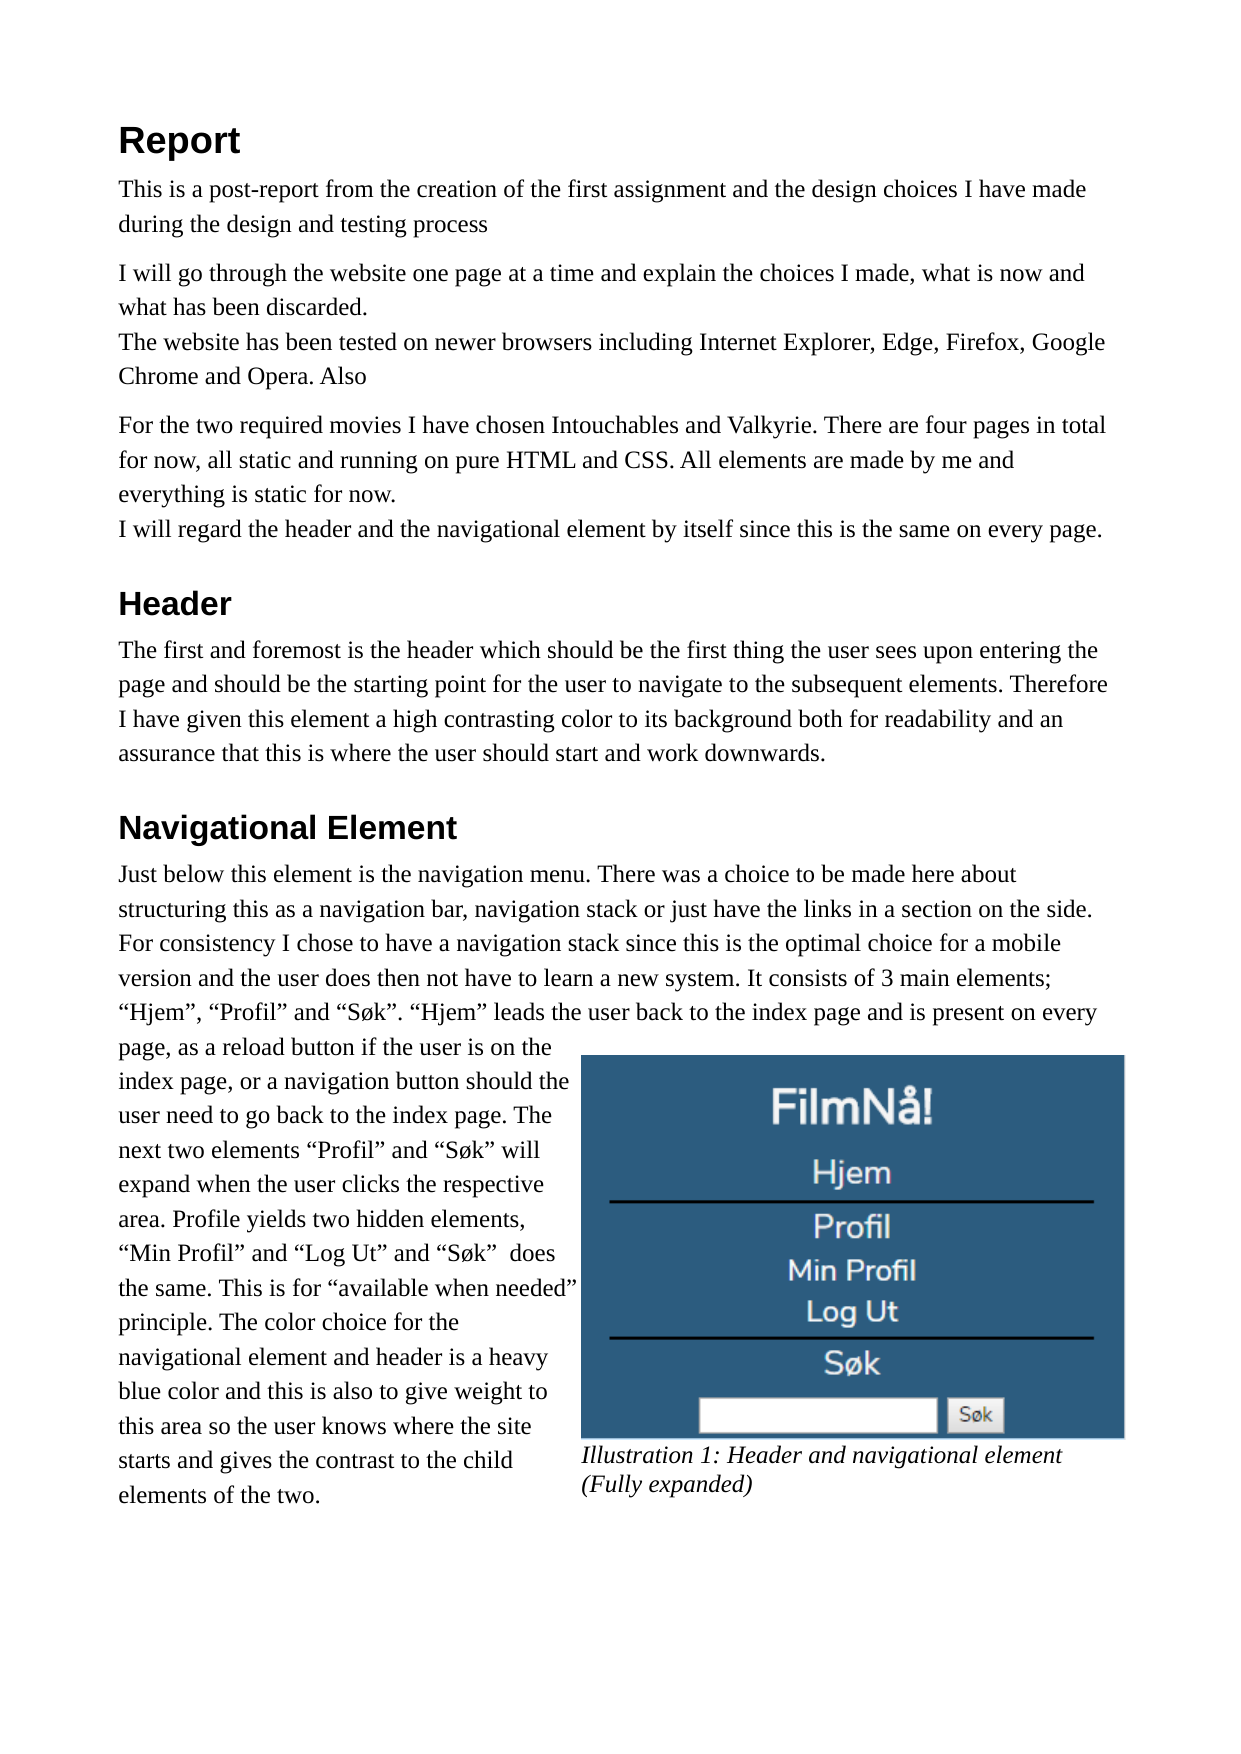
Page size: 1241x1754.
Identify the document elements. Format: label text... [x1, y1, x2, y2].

text This is a post-report from the creation of the first assignment and the design choices I have made during the design and testing process [118, 174, 1122, 237]
text The first and foremost is the header which should be the first thing the user sees upon entering the page and should be the starting point for the user to navigate to the subsequent elements. Therefore I have given this element a high contrasting color to its background both for readability and an assurance that this is where the user should start and work downwards. [118, 635, 1122, 767]
text I will go through the website one page at a time and explain the choices I made, what is now and what has been discarded. The website has been tested on newer browsers including Internet Explorer, Edge, Firefox, Google Chrome and Opera. Also [118, 258, 1122, 390]
text Illustration 1: Header and navigational element (Fully expanded) [581, 1440, 1126, 1497]
text Just below this element is the navigation menu. There was a choice to be made here about structuring this as a navigation bar, navigation stack or just have the links in a section on the side. For consistency I chose to have a navigation stack since this is the optimal choice for a mobile version and the user does then not have to learn a new system. It consists of 3 main elements; “Hjem”, “Profil” and “Søk”. “Hjem” leads the user back to the index page and is present on every page, as a reload button if the user is on the index page, or a navigation button should the user need to go back to the index page. The next two elements “Profil” and “Søk” will expand when the user clicks the respective area. Profile yields two hidden elements, “Min Profil” and “Log Ut” and “Søk” does the same. This is for “available when needed” principle. The color choice for the navigational element and header is a heavy blue color and this is also to give weight to this area so the user knows where the site starts and gives the contrast to the child elements of the two. [118, 859, 1126, 1509]
subtitle Header [118, 584, 1122, 622]
picture [581, 1055, 1126, 1440]
text For the two required movies I have chosen Intouchables and Valkyrie. There are four pages in total for now, all static and running on pure HTML and CSS. All elements are made by me and everything is static for now. I will regard the header and the navigational element by itself since this is the same on every page. [118, 410, 1122, 542]
subtitle Navigational Element [118, 808, 1122, 847]
subtitle Report [118, 118, 1122, 162]
